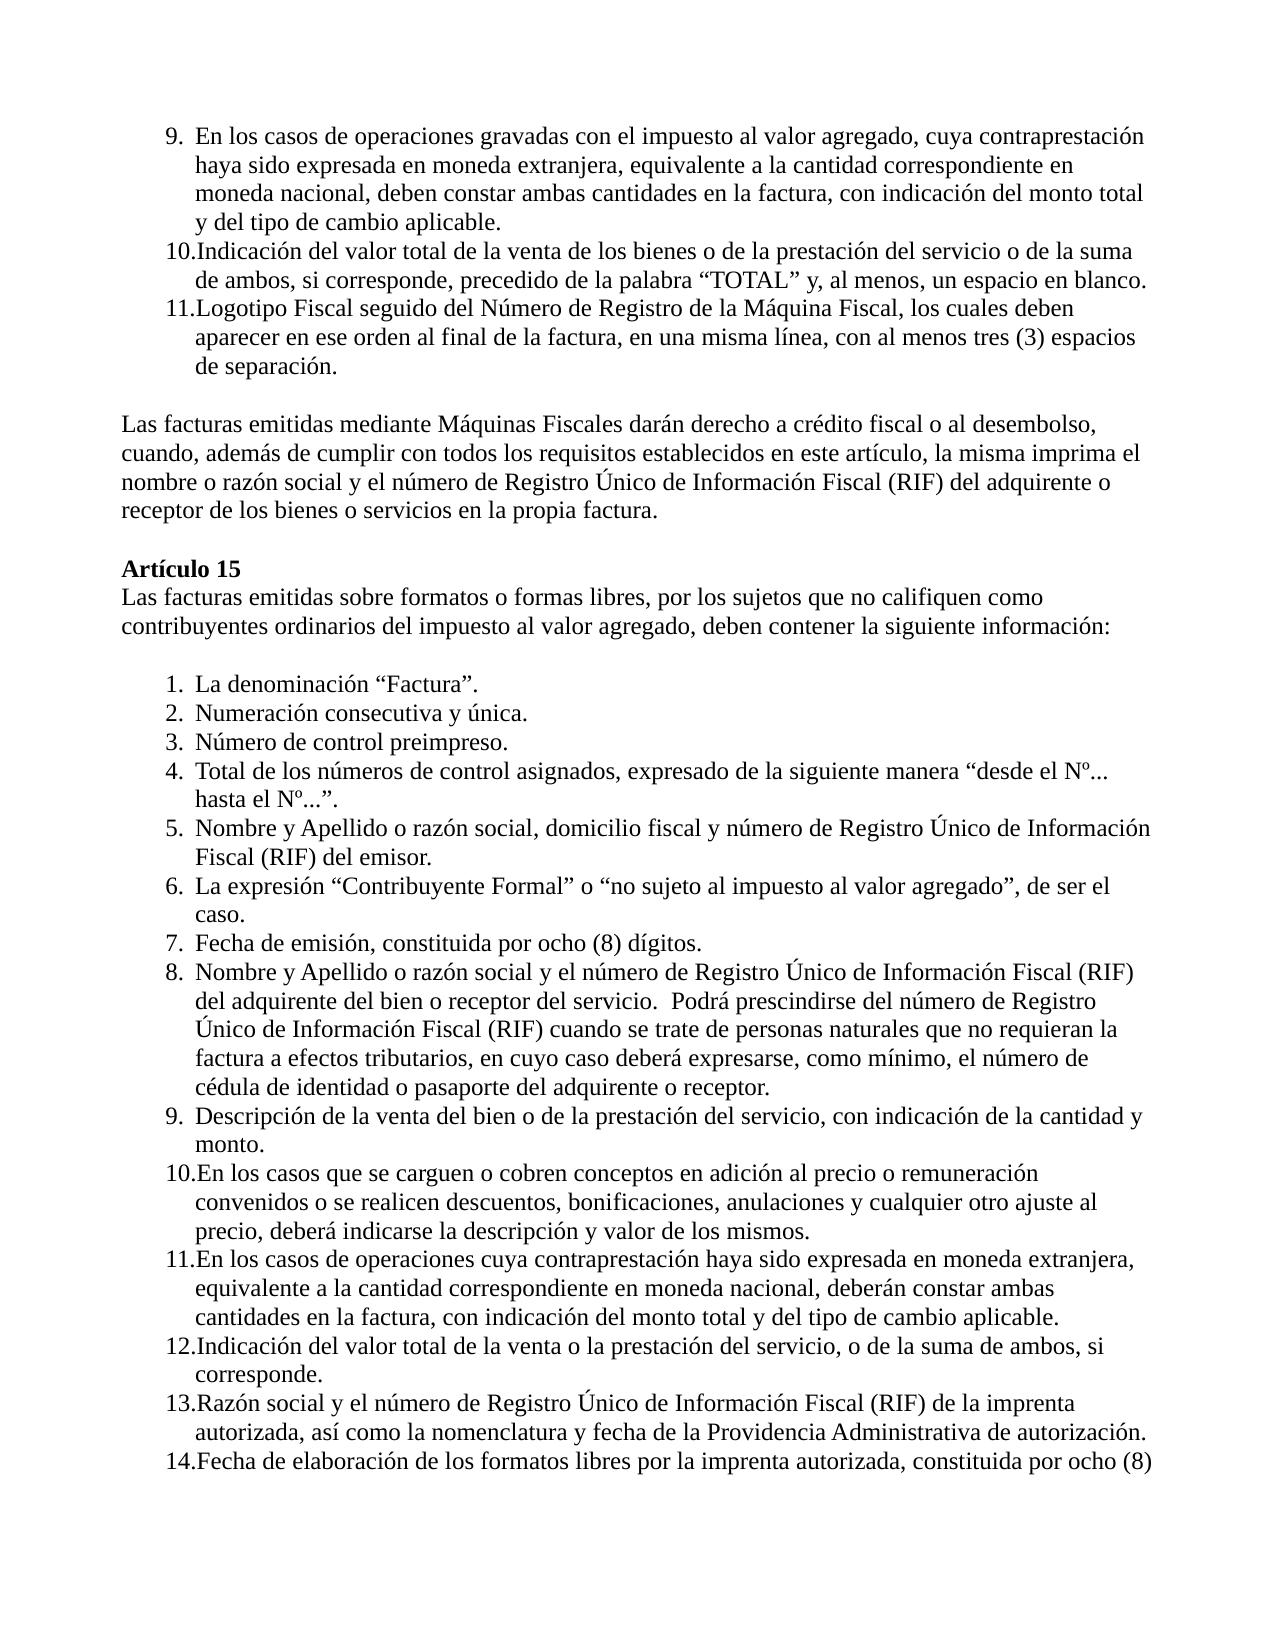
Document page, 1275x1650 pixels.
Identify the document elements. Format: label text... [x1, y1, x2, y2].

table_cell El Superintendente del Servicio Nacional Integrado de Administración Aduanera y Tributaria(SENIAT), en ejercicio de las atribuciones establecidas en los numerales 1, 8 y 36 del artículo 4 dela Ley del Servicio Nacional Integrado de Administración Aduanera y Tributaria, y de conformidadcon lo dispuesto en los artículos 54 y 57 del Decreto con Rango Valor y Fuerza de Ley queEstablece el Impuesto al Valor Agregado, en los artículos 5, 63, 64, 65 y 66 de su ReglamentoGeneral, en el artículo 91 de la Ley de Impuesto Sobre la Renta y en el artículo 175 de suReglamento.dicta la siguiente: PROVIDENCIA ADMINISTRATIVA QUE ESTABLECE LAS NORMAS GENERALES DEEMISIÓN DE FACTURAS Y OTROS DOCUMENTOS Capítulo I Disposiciones Generales Artículo 1 La presente Providencia Administrativa, tiene por objeto establecer las normas que rigen la emisión de facturas, órdenes de entrega o guías de despacho, notas de débito, notas de crédito, y los certificados de débito fiscal exonerado, de conformidad con la normativa que regula la tributación nacional atribuida al Servicio Nacional Integrado de Administración Aduanera y Tributaria(SENIAT). Artículo 2 El régimen previsto la presente Providencia Administrativa será aplicable a: Las personas jurídicas y las entidades económicas sin personalidad jurídica. Las personas naturales cuyos ingresos anuales sean superiores a un mil quinientas unidades tributarias (1.500 U.T.). Las personas naturales cuyos ingresos anuales sean iguales o inferiores a un mil quinientas unidades tributarias (1.500 U.T.), que sean contribuyentes ordinarios del impuesto al valor agregado. Las personas naturales cuyos ingresos anuales sean iguales o inferiores a un mil quinientas unidades tributarias (1.500 U.T.), que no sean contribuyentes ordinarios del impuesto al valor agregado, únicamente cuando emitan facturas que deban ser empleadas como prueba del desembolso por el adquirente del bien o el receptor del servicio, conforme a lo previsto en la Ley de Impuesto sobre la Renta. El resto de las facturas emitidas por las personas a las que hace referencia este numeral, deberán emitirse conforme a lo dispuesto en esta Providencia Administrativa o cumpliendo lo establecido en la Providencia Administrativa Nº 1.677, publicada en la Gaceta Oficial de la República Bolivariana de Venezuela Nº 37.661 del 31 de marzo del 2.003. Artículo 3 Están excluidas de la aplicación de esta Providencia Administrativa las siguientes operaciones: Las ventas de bienes inmuebles. Las importaciones no definitivas de bienes muebles. Las operaciones y servicios en general realizados por los bancos, institutos de créditos o empresas regidas por el Decreto Nº 6.287 con Rango, Valor y Fuerza de Ley de Reforma Parcial de la Ley General de Bancos y Otras Instituciones Financieras, incluidas las empresas de arrendamiento financiero y los fondos del mercado monetario; así como las realizadas por las instituciones bancarias de crédito o financieras regidas por leyes especiales, las instituciones y fondos de ahorro, los fondos de pensión, los fondos de retiro y previsión social y las entidades de ahorro y préstamo; con excepción de las operaciones de arrendamiento financiero o leasing en los términos establecidos en el parágrafo primero del artículo 5 del Decreto con Rango, Valor y Fuerza de Ley que Establece el Impuesto al Valor Agregado, las cuales deberán cumplir las disposiciones establecidas en esta Providencia Administrativa. Las operaciones realizadas por las bolsas de valores y las bolsas agrícolas, así como la comisión que los puestos de bolsas agrícolas cobren a sus clientes por el servicio prestado por la compra de productos y títulos de origen o destino agropecuario. Los servicios prestados bajo relación de dependencia de conformidad con la Ley Orgánica del Trabajo. Las actividades y operaciones realizadas por los entes creados por el Ejecutivo Nacional de conformidad con lo dispuesto en el Código Orgánico Tributario, con el objeto de asegurar la administración eficiente de los tributos de su competencia; así como las realizadas por los entes creados por los Estados o Municipios para los mismos fines. Los servicios de transporte público nacional de personas por vía terrestre. Los servicios médico-asistenciales y odontológicos, de cirugía y hospitalización, prestados por entes públicos. Las actividades realizadas por los parques nacionales, zoológicos, museos, centros culturales e instituciones similares, cuando se trate de entes sin fines de lucro exentos de impuesto sobre la renta. Los servicios educativos prestados por entes públicos. Los servicios de hospedaje, alimentación y sus accesorios, a estudiantes, ancianos, personas con discapacidad, excepcionales o enfermas, cuando sean prestados dentro de una institución destinada exclusivamente a servir a estos usuarios, siempre que esté exenta del impuesto sobre la renta. El Servicio Nacional Integrado de Administración Aduanera y Tributaria (SENIAT), dentro del plazo de dos (2) años contado a partir de la entrada en vigencia de esta Providencia Administrativa, deberá dictar las normas especiales de emisión de facturas y demás documentos que serán aplicables para las operaciones y servicios mencionados en los numerales 1, 3 y 4 del presente artículo. Artículo 4 El Servicio Nacional Integrado de Administración Aduanera y Tributaria (SENIAT), mediante Providencia Administrativa de carácter general, podrá autorizar la sustitución de las facturas y otros documentos o simplificar los requisitos exigidos para su emisión, tomando en consideración las características de los emisores y de las operaciones que se realicen. Artículo 5 El Servicio Nacional Integrado de Administración Aduanera y Tributaria (SENIAT), mediante Providencia Administrativa de carácter general, establecerá las normas para regular las imprentas autorizadas, las máquinas fiscales y, en general, la elaboración de las facturas y otros documentos. Capítulo II De los Medios de Emisión Artículo 6 Los sujetos regidos por esta Providencia Administrativa, deben emitir las facturas, las notas de débito y de crédito a través de los siguientes medios: Sobre formatos elaborados por imprentas autorizadas por el Servicio Nacional Integrado de Administración Aduanera y Tributaria (SENIAT). Sobre formas libres elaboradas por imprentas autorizadas por el Servicio Nacional Integrado de Administración Aduanera y Tributaria (SENIAT). En ningún caso, las facturas y otros documentos podrán emitirse manualmente sobre formas libres. Mediante Máquinas Fiscales. La adopción de cualquiera de los medios establecidos en este artículo queda a la libre elección de los contribuyentes, salvo lo previsto en el Artículo 8 de esta Providencia Administrativa. Los sujetos pasivos que no estén obligados al uso de máquinas fiscales, podrán utilizar simultáneamente más de un medio de emisión de facturas y otros documentos. Artículo 7 A los fines de lo previsto en esta Providencia Administrativa se entiende por: Formato elaborado por imprentas autorizadas: medio de emisión que debe contener desde la imprenta los datos y campos señalados en el Artículo 30 de esta Providencia Administrativa. Forma libre elaborada por imprentas autorizadas: medio de emisión que debe contener desde la imprenta los datos señalados en el Artículo 31 de esta Providencia Administrativa. Sistemas computarizados o automatizados para la emisión de facturas y otros documentos: herramienta tecnológica informática que permite imprimir la información correspondiente a las operaciones realizadas por los contribuyentes, sobre los formatos o formas libres elaborados por las imprentas autorizadas. Artículo 8 Los contribuyentes ordinarios del impuesto al valor agregado, los sujetos que realicen operaciones en Almacenes Libres de Impuestos (Duty Free Shops); y los sujetos que no califiquen como contribuyentes ordinarios del impuesto al valor agregado, deben utilizar exclusivamente Máquinas Fiscales para la emisión de facturas, cuando concurran las siguientes circunstancias: Obtengan ingresos brutos anuales superiores a un mil quinientas unidades tributarias (1.500U.T.). Realicen mayor número de operaciones de ventas o prestaciones de servicios con sujetos que no utilicen la factura como prueba del desembolso o del crédito fiscal según corresponda. Desarrollen conjunta o separadamente alguna de las actividades que se indican a continuación: Venta de alimentos, bebidas, cigarrillos y demás manufacturas de tabaco, golosinas, confiterías, bombonerías y otros similares. Venta de productos de limpieza de uso doméstico e industrial. Ventas de partes, piezas, accesorios, lubricantes, refrigerantes y productos de limpieza de vehículos automotores, así como el servicio de mantenimiento y reparación de vehículos automotores, siempre que estas operaciones se efectúen independientemente de la venta de los vehículos. A los efectos de este numeral se entenderá por vehículo automotor cualquier medio de transporte de tracción mecánica. Venta de materiales de construcción, artículos de ferretería, herramientas, equipos y materiales de fontanería, plomería y repuestos, partes y piezas de aire acondicionado, así como la venta de pinturas, barnices y lacas, vidrios y objetos de vidrio, vidrios y el servicio de instalación, cuando corresponda Venta de artículos de perfumería, cosméticos y de tocador. Venta de relojes y artículos de joyería, así como su reparación y servicio técnico. Venta de juguetes para niños y adultos, muñecos que representan personas o criaturas, modelos a escalas, sus accesorios, así como la venta o alquiler de películas y juegos. Venta de artículos de cuero, textiles, calzados, prendas de vestir, accesorios para prendas de vestir, artículos deportivos, maletas, bolsos de manos, accesorios de viaje y artículos similares, y sus servicios de reparación. Venta de flores, plantas, semillas, abonos, así como los servicios de floristería. Servicio de comida y bebidas para su consumo dentro o fuera de establecimiento tales como: restaurantes, bares, cantinas, panaderías, cafés o similares; incluyendo los servicios de comidas y bebidas a domicilio. Venta de productos farmacéuticos, medicinales, nutricionales, ortopédicos, lentes y sus accesorios. Venta de equipos de computación, sus partes, piezas, accesorios y consumibles, así como la venta de equipos de impresión y fotocopiado, sus partes, piezas y accesorios. Servicios de belleza, estética y acondicionamiento físico, tales como peluquerías, barberías, gimnasios, centro de masajes corporales y servicios conexos. Servicio de lavado y pulitura de vehículos automotores. Servicio de estacionamiento de vehículos automotores. Servicio de fotocopiado, impresión, encuadernación y revelado fotográfico. Servicios de alojamiento y hospedaje, prestados en hoteles, moteles, posadas y casa de huéspedes. Servicios de alquiler de cajas de correo o apartados postales (P.O. BOX). Venta de electrodomésticos o sus accesorios y repuestos. Ventas de libros, papelerías y artículos de oficina. Venta de muebles para el hogar y oficinas. Los sujetos pasivos dedicados a las actividades económicas previstas en el literal j del numeral 3 del presente artículo, deben emplear como medio de facturación obligatoria máquinas fiscales, independientemente que hayan obtenido o no la cantidad de ingresos establecidos en el numeral 1de este artículo. El Servicio Nacional Integrado de Administración Aduanera y Tributaria (SENIAT), mediante Providencia Administrativa de carácter general, podrá incluir o excluir determinadas actividades, alos fines de la aplicación, del presente artículo. A los fines del cálculo de los ingresos brutos y del número de operaciones a que se refieren los numerales 1 y 2 de este artículo, se deben considerar las operaciones realizadas durante el año calendario inmediato anterior al que esté en curso. Una vez nacida la obligación de utilizar máquinas fiscales, el sujeto no podrá utilizar otro medio de facturación, salvo en los casos previstos en el Artículo 11 de esta Providencia Administrativa. Artículo 9 Los sujetos regidos por esta Providencia Administrativa, deben emitir las órdenes de entrega o guías de despacho únicamente mediante los medios previstos en los numerales 1 y 2 del artículo 6, salvo que sean elaboradas por entes públicos nacionales, en los términos y condiciones que establezca la normativa aplicable. En los casos en que se utilicen Máquinas Fiscales como medio de facturación, las órdenes de entrega o guías de despacho deben emitirse sobre formatos elaborados por imprentas autorizadas. Artículo 10 Cuando los sistemas computarizados o automatizados para la emisión de facturas y otros documentos, se encuentren inoperantes o averiados, los documentos deberán emitirse sobre formatos elaborados por imprentas autorizadas, con el número del documento precedido de la palabra “serie”, seguida de caracteres que la identifiquen y diferencien. En estos casos, los emisores deben mantener permanentemente en el establecimiento los referidos formatos, a los fines de dar cumplimiento a lo establecido en este artículo. Artículo 11 Los usuarios obligados a utilizar Máquinas Fiscales conforme a lo establecido en el Artículo 8 de esta Providencia Administrativa, no pueden emplear simultáneamente otro medio para emitir facturas y notas de débito o de crédito, salvo cuando ocurra alguna de las situaciones que se enumeran a continuación, en cuyo caso deberán emitir dichos documentos sobre formatos elaborados por imprentas autorizadas: La Máquina Fiscal empleada no sea capaz de imprimir el nombre o razón social y el número de Registro Único de Información Fiscal (RIF) del adquirente o receptor de los bienes o servicios, cuando las operaciones se realicen entre contribuyentes ordinarios del impuesto al valor agregado o cuando las operaciones se realicen por sujetos que no califiquen como contribuyentes ordinarios del impuesto al valor agregado y se requiera el documento como prueba del desembolso, con forme a lo previsto en la Ley de Impuesto sobre la Renta. En este caso, si la factura de la Máquina Fiscal fue emitida, la misma debe anexarse a la copia de la factura emitida sobre formatos elaborados por imprentas autorizadas. La Máquina Fiscal se encuentre inoperante o averiada. La Máquina Fiscal no pueda emitir notas de débito y notas de crédito. El usuario realice operaciones por cuenta de terceros. El usuario realice operaciones de exportación. El usuario realice operaciones de ventas fuera del establecimiento a través de ruteros, vendedores a domicilio, representantes y otros similares a los aquí señalados. El usuario realice operaciones en donde debe emitir más de una copia de la factura, por exigencias de normas legales o reglamentarias, así como por solicitud de los órganos y entes públicos. Los usuarios de Máquinas Fiscales deben mantener permanentemente en el establecimiento los formatos elaborados por imprentas autorizadas, a los fines de dar cumplimiento a lo establecido en este artículo. Artículo 12 El Servicio Nacional Integrado de Administración Aduanera y Tributaria (SENIAT), mediante Providencia Administrativa de carácter general, podrá autorizar el uso de medios distintos a los previstos en el Artículo 6 de esta Providencia Administrativa, para la emisión de facturas y otros documentos. Capítulo III De los Documentos Sección I De las facturas Artículo 13 Las facturas emitidas sobre formatos o formas libres, por los contribuyentes ordinarios del impuesto al valor agregado, deben cumplir los siguientes requisitos: Contener la denominación de “Factura”. Numeración consecutiva y única. Número de Control preimpreso. Total de los Números de Control asignados, expresado de la siguiente manera “desde el Nº... hasta el Nº...”. Nombre y Apellido o razón social, domicilio fiscal y número de Registro Único de Información Fiscal (RIF) del emisor. Fecha de emisión constituida por ocho (8) dígitos. Nombre y Apellido o razón social y número de Registro Único de Información Fiscal (RIF), del adquirente del bien o receptor del servicio. Podrá prescindirse del número de Registro Único de Información Fiscal (RIF), cuando se trate de personas naturales que no requieran la factura a efectos tributarios, en cuyo caso deberá expresarse, como mínimo, el número de cédula de identidad o pasaporte, del adquirente o receptor. Descripción de la venta del bien o de la prestación del servicio, con indicación de la cantidad y monto. Podrá omitirse la cantidad en aquellas prestaciones de servicio que por sus característicasésta no pueda expresarse. Si se trata de un bien o servicio exento, exonerado o no gravado con elimpuesto al valor agregado, deberá aparecer al lado de la descripción o de su precio, el carácter E separado por un espacio en blanco y entre paréntesis según el siguiente formato: (E). En los casos que se carguen o cobren conceptos en adición al precio o remuneración convenidos o se realicen descuentos, bonificaciones, anulaciones y cualquier otro ajuste al precio, deberá indicarse la descripción y valor de los mismos. Especificación del monto total de la base imponible del impuesto al valor agregado, discriminada según la alícuota, indicando el porcentaje aplicable, así como la especificación del monto total exento o exonerado. Especificación del monto total del impuesto al valor agregado, discriminado según la alícuota indicando el porcentaje aplicable. Indicación del valor total de la venta de los bienes o de la prestación del servicio o de la suma de ambos, si corresponde. Contener la frase “sin derecho a crédito fiscal”, cuando se trate de las copias de las facturas. En los casos de operaciones gravadas con el impuesto al valor agregado, cuya contraprestación haya sido expresada en moneda extranjera, equivalente a la cantidad correspondiente en moneda nacional, deberán constar ambas cantidades en la factura, con indicación del monto total y del tipo de cambio aplicable. Razón social y el número de Registro Único de Información Fiscal (RIF), de la imprenta autorizada, así como la nomenclatura y fecha de la Providencia Administrativa de autorización. Fecha de elaboración de los formatos o formas libres por la imprenta autorizada, constituida por ocho (8) dígitos. Artículo 14 Las facturas emitidas mediante Máquinas Fiscales, por los contribuyentes ordinarios del impuesto al valor agregado, deben contener la siguiente información: La denominación “Factura”. Nombre y Apellido o razón social, número de Registro Único de Información Fiscal (RIF) y domicilio fiscal del emisor. Número consecutivo y único. La hora y fecha de emisión. Descripción, cantidad y monto del bien o servicio. Podrá omitirse la cantidad en las prestaciones de servicio que por sus características no puedan expresarse. En los casos en que las características técnicas de la Máquina Fiscal limiten la impresión de la descripción específica del bien o servicio, deben identificarse los mismos genéricamente. Si se tratare de productos o servicios exentos o exonerados o no sujetos del impuesto al valor agregado, debe aparecer junto con de la descripción de los mismos o de su precio, el carácter E separado por un espacio en blanco y entre paréntesis según el siguiente formato: (E). La descripción del bien o servicio debe estar separada, al menos, por un caracter en blanco de su precio. En caso de que la longitud de la descripción supere una línea el texto puede continuar en las líneas siguientes imprimiéndose el correspondiente precio en la última línea ocupada. En los casos que se carguen o cobren conceptos en adición al precio o remuneración convenidos o se realicen descuentos, bonificaciones, anulaciones y cualquier otro ajuste al precio, deberá indicarse la descripción y valor de los mismos. Especificación del monto total de la base imponible del impuesto al valor agregado, discriminada según la alícuota, indicando el porcentaje aplicable, así como la especificación del monto total exento o exonerado. Especificación del monto total del impuesto al valor agregado, discriminado según la alícuota indicando el porcentaje aplicable. En los casos de operaciones gravadas con el impuesto al valor agregado, cuya contraprestación haya sido expresada en moneda extranjera, equivalente a la cantidad correspondiente en moneda nacional, deben constar ambas cantidades en la factura, con indicación del monto total y del tipo de cambio aplicable. Indicación del valor total de la venta de los bienes o de la prestación del servicio o de la suma de ambos, si corresponde, precedido de la palabra “TOTAL” y, al menos, un espacio en blanco. Logotipo Fiscal seguido del Número de Registro de la Máquina Fiscal, los cuales deben aparecer en ese orden al final de la factura, en una misma línea, con al menos tres (3) espacios de separación. Las facturas emitidas mediante Máquinas Fiscales darán derecho a crédito fiscal o al desembolso, cuando, además de cumplir con todos los requisitos establecidos en este artículo, la misma imprima el nombre o razón social y el número de Registro Único de Información Fiscal (RIF) del adquirente o receptor de los bienes o servicios en la propia factura. Artículo 15 Las facturas emitidas sobre formatos o formas libres, por los sujetos que no califiquen como contribuyentes ordinarios del impuesto al valor agregado, deben contener la siguiente información: La denominación “Factura”. Numeración consecutiva y única. Número de control preimpreso. Total de los números de control asignados, expresado de la siguiente manera “desde el Nº... hasta el Nº...”. Nombre y Apellido o razón social, domicilio fiscal y número de Registro Único de Información Fiscal (RIF) del emisor. La expresión “Contribuyente Formal” o “no sujeto al impuesto al valor agregado”, de ser el caso. Fecha de emisión, constituida por ocho (8) dígitos. Nombre y Apellido o razón social y el número de Registro Único de Información Fiscal (RIF) del adquirente del bien o receptor del servicio. Podrá prescindirse del número de Registro Único de Información Fiscal (RIF) cuando se trate de personas naturales que no requieran la factura a efectos tributarios, en cuyo caso deberá expresarse, como mínimo, el número de cédula de identidad o pasaporte del adquirente o receptor. Descripción de la venta del bien o de la prestación del servicio, con indicación de la cantidad y monto. En los casos que se carguen o cobren conceptos en adición al precio o remuneración convenidos o se realicen descuentos, bonificaciones, anulaciones y cualquier otro ajuste al precio, deberá indicarse la descripción y valor de los mismos. En los casos de operaciones cuya contraprestación haya sido expresada en moneda extranjera, equivalente a la cantidad correspondiente en moneda nacional, deberán constar ambas cantidades en la factura, con indicación del monto total y del tipo de cambio aplicable. Indicación del valor total de la venta o la prestación del servicio, o de la suma de ambos, si corresponde. Razón social y el número de Registro Único de Información Fiscal (RIF) de la imprenta autorizada, así como la nomenclatura y fecha de la Providencia Administrativa de autorización. Fecha de elaboración de los formatos libres por la imprenta autorizada, constituida por ocho (8) dígitos. Artículo 16 Las facturas emitidas mediante Máquinas Fiscales, por los sujetos que no califiquen como contribuyentes ordinarios del impuesto al valor agregado, deben contener la siguiente información: La denominación “Factura”. Nombre y Apellido o razón social, número de Registro Único de Información Fiscal (RIF) y domicilio fiscal del emisor. La expresión “contribuyente formal” o “no sujeto al impuesto al valor agregado”, según sea el caso. Número consecutivo y único. La hora y fecha de emisión. Descripción, cantidad y monto del bien o servicio. Podrá omitirse la cantidad en las prestaciones de servicio que por sus características no puedan expresarse. En los casos en que las características técnicas de la máquina fiscal limiten la impresión de la descripción específica del bien o servicio, deben identificarse los mismos genéricamente. La descripción del bien o servicio debe estar separada, al menos, por un caracter en blanco de su precio. En caso de que la longitud de la descripción supere una línea, el texto podrá continuar en las líneas siguientes imprimiéndose el correspondiente precio en la última línea ocupada. En los casos que se carguen o cobren conceptos en adición al precio o remuneración convenidos o se realicen descuentos, bonificaciones, anulaciones y cualquier otro ajuste al precio, deberá indicarse la descripción y valor de los mismos. En los casos de operaciones cuya contraprestación haya sido expresada en moneda extranjera, equivalente a la cantidad correspondiente en moneda nacional, deberán constar ambas cantidades en la factura, con indicación del monto total y del tipo de cambio aplicable. Indicación del valor total de la venta de los bienes o de la prestación del servicio o de la suma de ambos, si corresponde, precedido de la palabra “TOTAL” y, al menos, un espacio en blanco. Logotipo Fiscal seguido del Número de Registro de la Máquina Fiscal, los cuales deberán aparecer en ese orden al final de la factura en una misma línea, con al menos tres (3) espacios de separación. En estos casos, las facturas emitidas mediante Máquinas Fiscales darán derecho al desembolso, cuando, además de cumplir con todos los requisitos establecidos en este artículo, la Máquina Fiscal sea capaz de imprimir el nombre o razón social y el número de Registro Único de Información Fiscal (RIF) del adquirente o receptor de los bienes o servicios. Artículo 17 Las facturas que se emitan a los fines de documentar las operaciones de exportación, deben cumplir los siguientes requisitos: Contener la denominación “Factura”. Numeración consecutiva y única. Número de Control preimpreso. Total de los Números de Control asignados, expresado de la siguiente manera “desde el Nº...hasta el Nº...”. Nombre y Apellido o razón social, domicilio fiscal y número de Registro Único de Información Fiscal (RIF) del emisor. Fecha de emisión, constituida por ocho (8) dígitos. Nombre y Apellido o razón social del adquirente del bien o receptor del servicio. Descripción de la venta del bien o de la prestación del servicio, con indicación de la cantidad y del monto. En los casos que se carguen o cobren conceptos en adición al precio o remuneración convenidos o se realicen descuentos, bonificaciones, anulaciones y cualquier otro ajuste al precio, deberá indicarse la descripción y valor de los mismos. Especificación del monto total de la base imponible, la alícuota aplicable y el valor total de la exportación, expresado en moneda extranjera y su equivalente en moneda nacional, con indicación del tipo de cambio. Razón social y el número de Registro Único de Información Fiscal (RIF), de la imprenta autorizada, y nomenclatura y fecha de la Providencia Administrativa de autorización. Fecha de elaboración de los formatos o formas libres por la imprenta autorizada, constituida por ocho (8) dígitos. Artículo 18 Las facturas emitidas en el extranjero por personas no residentes en el país, que estén destinadas a ser empleadas como prueba del desembolso a los fines del impuesto sobre la renta, están sujetas a las disposiciones legales del país respectivo, debiendo constar en ellas, como mínimo: Nombre completo o razón social y domicilio del prestador del servicio o del vendedor de los bienes. Descripción de la venta del bien o de la prestación del servicio y precio. Si el precio hace referencia a varios bienes o servicios iguales, se deberá indicar la cantidad. Fecha de emisión y monto total de la operación. Nombre completo o razón social y número de Registro Único de Información Fiscal (RIF), del adquirente del bien o receptor del servicio. En los casos de importación de bienes se sujetarán a lo establecido en la legislación aduanera. En todo caso, el contribuyente está en la obligación de presentar, a requerimiento de la Administración Tributaria, una traducción al castellano de las facturas. Artículo 19 Los emisores de facturas sobre formas libres elaboradas por imprentas autorizadas, o a través de máquinas fiscales, pueden contar con dispositivos de lectura de códigos de barra u otros mecanismos electrónicos que faciliten la captura de los datos relativos a la identificación del adquirente del bien o receptor del servicio. Sección II De las órdenes de entrega o guías de despacho Artículo 20 Las órdenes de entrega o guías de despacho deben emitirse únicamente para amparar el traslado de bienes muebles que no representen ventas. En los casos en que la Ley que establece el Impuesto al Valor Agregado disponga la posibilidad de amparar operaciones de ventas mediante órdenes de entrega o guías de despacho, la respectiva factura deberá emitirse dentro del mismo período de imposición, haciendo referencia a la orden de entrega o guía de despacho que soportó la entrega de bienes, excepto para las facturas impresas a través de máquinas fiscales. Artículo 21 El original y las copias de las órdenes de entregas o guías de despacho que se emitan, deben contener los enunciados “Orden de Entrega” o “Guía de Despacho”, los requisitos indicados en los numerales del 2, 3, 4, 5, 6, 15 y 16 del Artículo 13 de esta Providencia Administrativa y la expresión “sin derecho a crédito fiscal”. Cuando las órdenes de entrega o guías de despacho sean elaboradas por entes públicos nacionales, en los términos y condiciones que establezca la normativa aplicable, no se requerirá el cumplimiento de los requisitos previstos en los numerales 3,4, 15 y 16 del Artículo 13 de esta Providencia Administrativa. En las órdenes o guías deben detallarse los bienes que se trasladan, señalando la capacidad, peso o volumen, descripción, características y su precio. En los traslados que no representen ventas puede omitirse el precio, indicándose el motivo, tal como: reparación, traslado a depósitos, almacenes o bodegas de otros o del propio emisor contribuyente, traslado para su distribución u otras causas. Igualmente, debe indicarse el nombre y apellido o razón social y el número de Registro Único de Información Fiscal (RIF) del receptor de los bienes, o en su caso, del mismo emisor. Las órdenes de entrega o guías de despacho emitidas por los sujetos que no califiquen como contribuyentes ordinarios del impuesto al valor agregado, deben contener adicionalmente la expresión “contribuyente formal” o “no sujeto al impuesto al valor agregado”, según sea el caso. Sección III De las notas de débito y de crédito Artículo 22 Las notas de débito o de crédito deben emitirse en el caso de ventas de bienes o prestaciones deservicios que quedaren sin efecto parcial o totalmente u originaren un ajuste, por cualquier causa, y por las cuales se otorgaron facturas. El original y las copias de las notas de débito y de crédito, deben contener el enunciado: “Nota de Débito” o “Nota de Crédito”. Artículo 23 Las notas de débito y de crédito emitidas a través de los medios señalados en los numerales 1 y 2del Artículo 6 de esta Providencia Administrativa, deben cumplir con los requisitos previstos en el Artículo 13 o en el Artículo 15 de esta Providencia Administrativa, según sea el caso, con excepción de lo establecido en el numeral 1 de los referidos artículos. Igualmente, deben hacer referencia a la fecha, número y monto de la factura que soportó la operación. Artículo 24 Las notas de débito y de crédito emitidas a través de Máquinas Fiscales deben tener una numeración consecutiva y única y contener los requisitos señalados en el Artículo 14 o en el Artículo 16 de esta Providencia Administrativa, según sea el caso, con excepción de lo establecido en el numeral 1 de los referidos artículos. Igualmente, deben contener: Nombre y apellido o razón social y número de Registro Único de Información Fiscal (RIF) o cédula de identidad del comprador. Número y fecha de factura que soportó la operación. Número de Registro de la Máquina Fiscal a través de la cual se emitió la factura que soportó la operación. Número de control de la factura que soportó la operación, si ésta fue emitida sobre un formato o una forma libre. Sección IV De las Certificaciones de Débitos Fiscales Exonerados Artículo 25 Las certificaciones de Débito Fiscal Exonerado, deben emitirse únicamente, en los casos que así lo establezca el respectivo Decreto de Exoneración, sobre formatos o formas libres elaboradas por imprentas autorizadas, debiendo cumplir con los siguientes requisitos: Contener la denominación “Certificación de Débito Fiscal Exonerado” Numeración consecutiva y única. Número de control preimpreso. Total de los Números de Control, expresado de la siguiente manera “desde el Nº... hasta elNº...”. Nombre y Apellido o razón social, domicilio fiscal y número de Registro Único de Información Fiscal (RIF) del emisor. Fecha de emisión, constituida por ocho (8) dígitos. Nombre y Apellido o razón social y Número de Registro único de Información Fiscal (RIF) del Proveedor. Números, Fechas y Números de Control de las Facturas, Notas de Crédito y Notas de Débito, recibidas. Monto Total del Impuesto al Valor Agregado. Razón social y número de Registro Único de Información Fiscal (RIF), de la imprenta autorizada, así como la nomenclatura y fecha de la Providencia Administrativa de autorización. Fecha de elaboración del documento por la imprenta autorizada, constituida por ocho (8)dígitos. Incorporar los mecanismos de seguridad indicados por el emisor del certificado, que permitan verificar en forma fehaciente la autenticidad del documento, así como la integridad de todas sus partes esenciales. Sección V Disposiciones comunes Artículo 26 Las facturas y otros documentos emitidos conforme a lo dispuesto en el numeral 1 del Artículo 6 o numeral 6 del artículo 11 de esta Providencia Administrativa en distintas áreas de un mismo establecimiento, en más de un establecimiento o sucursal o fuera del establecimiento, deben emitirse con una numeración consecutiva y única, precedida de la palabra “serie”, seguida de caracteres que la identifiquen y diferencien unas de otras. Artículo 27 Las facturas y otros documentos emitidos conforme a lo dispuesto en el numeral 2 del Artículo 6 o numeral 6 del artículo 11 de esta Providencia Administrativa, en distintas áreas de un mismo establecimiento, en más de un establecimiento o sucursal, siempre que el emisor carezca de un sistema computarizado o automatizado de facturación centralizado, deben emitirse con una numeración consecutiva y única precedida de la palabra “serie” seguida de caracteres que la identifiquen y diferencien unas de otras. En todo caso, la palabra “serie”, los caracteres que la identifican y el número debe imprimirlo el sistema computarizado o automatizado utilizado para la emisión de facturas y otros documentos. Artículo 28 En los casos que se emitan facturas y otros documentos sobre formas libres elaboradas por imprentas autorizadas, el emisor puede fraccionar dichas formas y distribuirlas entre las distintas áreas de emisión. Artículo 29 El original y las copias de las facturas y otros documentos que se emitan a través de los medios señalados en los numerales 1 y 2 del Artículo 6 de esta Providencia Administrativa, deben poseer el mismo número de control. Artículo 30 Las imprentas autorizadas deben reflejar en los formatos que elaboren, como mínimo los siguientes datos: El número de control. La denominación y número del documento. La palabra “serie” y los caracteres que la identifiquen y diferencien, cuando corresponda. El nombre completo o razón social, domicilio fiscal y el número de Registro Único de Información Fiscal (RIF) del emisor. La razón social y el número de Registro Único de Información Fiscal (RIF) de la imprenta autorizada. Número y fecha de la Providencia Administrativa de autorización para la elaboración de documentos. Los Números de Control asignados, expresado de la siguiente manera “desde el Nº... hasta el Nº...”. La fecha de elaboración constituida por ocho (8) dígitos. Los campos o espacios que permitan agregar el resto de los datos e informaciones señalados en el Artículo 13, el Artículo 15 o el Artículo 17 de esta Providencia Administrativa, según corresponda. Artículo 31 Las imprentas autorizadas deben reflejar en las formas libres que elaboren, como mínimo, los siguientes datos: El número de control. El número de Registro Único de Información Fiscal (RIF) del emisor. La razón social y el número de Registro Único de Información Fiscal (RIF) de la imprenta autorizada. Número y fecha de la Providencia Administrativa de autorización para la elaboración de documentos. Los Números de Control asignados, expresados de la siguiente manera “desde el Nº… hasta elNº…” La fecha de elaboración constituida por ocho (8) dígitos. En ningún caso las imprentas deberán colocar en las formas libres, la denominación y el número del documento. Artículo 32 Cuando se utilicen medios propios para la emisión de facturas por cuenta de terceros, incluso, en los casos en que se realicen operaciones por cuenta de éstos, el emisor deberá cumplir lo establecido en esta Providencia Administrativa, señalando adicionalmente por cada sujeto a favor de quien se emite la factura: Nombre o razón social y número de Registro Único de Información Fiscal (RIF) del tercero. Descripción de la venta del bien o de la prestación del servicio, con indicación de la cantidad y monto. Si se trata de un bien o servicio exento, exonerado o no gravado con el impuesto al valor agregado deberá aparecer al lado de la descripción o de su precio, el carácter E separado por un espacio en blanco y entre paréntesis según el siguiente formato: (E). Especificación del monto total de la base imponible del impuesto al valor agregado, de ser el caso, discriminada según la alícuota, indicando el porcentaje aplicable, así como la especificación del monto total exento o exonerado. Especificación del monto total del impuesto al valor agregado, discriminado según la alícuota indicando el porcentaje aplicable, de ser el caso. Indicación del valor total de la venta de los bienes o de la prestación del servicio o de la suma de ambos, si corresponde. En los casos de operaciones gravadas con el impuesto al valor agregado, cuya contraprestación haya sido expresada en moneda extranjera, equivalente a la cantidad correspondiente en moneda nacional, deberán constar ambas cantidades en la factura, con indicación del monto total y del tipo de cambio aplicable. En tales casos, el emisor deberá entregar a los sujetos a favor de quienes se emite la factura, a más tardar dentro de los cinco días del mes siguiente a aquél en que se emite la factura, una copia certificada de la copia de la factura. El Servicio Nacional Integrado de Administración Aduanera y Tributaria (SENIAT), mediante Providencia Administrativa, podrá establecer el cumplimiento de determinados deberes y formalidades para la emisión de las referidas certificaciones. Artículo 33 Las facturas y otros documentos emitidos sobre formatos y formas libres deben ser de una página, con una longitud mínima de ocho (8) centímetros. Cuando las operaciones realizadas no puedan reflejarse en una sola página, se emitirán tantas facturas o documentos como sean necesarios, con un número de factura o documento distinto para cada uno. Podrá reflejarse, exclusivamente, en el reverso de la factura la siguiente información: Nombre y Apellido o razón social, domicilio fiscal y número de Registro Único de información Fiscal del emisor. La razón social y el número de Registro Único de Información Fiscal (RIF) de la imprenta autorizada. Número y fecha de la Providencia Administrativa de autorización para la elaboración de documentos otorgado a la imprenta. Los Números de Control asignados por la imprenta expresado de la siguiente manera desde el Nº... hasta el Nº...”. La fecha de elaboración del formato o la forma libre. Artículo 34 La fecha de emisión de los documentos, así como su fecha de elaboración por la imprenta, debe estructurarse con el siguiente formato: DDMMAAAA, donde DD serán los dos (2) dígitos del día, MM serán los dos (2) dígitos del mes y AAAA, serán los cuatro (4) dígitos del año. Los dígitos podrán separarse mediante caracteres en blanco o separadores entre ellos, tales como puntos, guiones y barras, entre otros. Artículo 35 Las facturas y otros documentos emitidos, sobre formatos o formas libres pueden ser diseñados según las necesidades del emisor para la realización de sus actividades, pero en todo caso deben cumplir con los requisitos exigidos en esta Providencia Administrativa. Artículo 36 Mientras no esté prescrita la obligación tributaria, los originales de las facturas y otros documentos que sean anulados, junto con su copia, deben ser conservados por el emisor a disposición del Servicio Nacional Integrado de Administración Aduanera y Tributaria (SENIAT). Artículo 37 Podrá omitirse la generación física de las respectivas copias cuando: Se emitan mensualmente cinco mil (5.000) o más documentos sobre formas libres. Sea conservada una imagen digital de cada documento original, mediante la transformación del documento físico a formato electrónico. Se registren las operaciones en el libro de venta, indicando, adicionalmente a los datos exigidos en las normas tributarias, el número de control de las formas libres utilizadas. No sea uno de los sujetos a que hace referencia el Artículo 8 de esta Providencia. Se transmitan mensualmente las operaciones efectuadas a la Administración Tributaria, según las especificaciones determinadas por ésta en su Portal Fiscal. Las imágenes digitales de los documentos deben ser conservadas en medios electrónicos o magnéticos que impidan la alteración de los datos y estén protegidas contra virus o daños que imposibiliten su visualización o reproducción, mientras no esté prescrita la obligación tributaria. Artículo 38 Cuando el emisor cambie de nombre, razón social o de domicilio y esta información se encuentre preimpresa en sus facturas y otros documentos, éstos sólo pueden ser utilizados hasta por treinta días continuos luego de producido el cambio o hasta agotar su existencia, lo que ocurra primero. Artículo 39 Las facturas y otros documentos que hubieren sido elaborados por imprentas cuya autorización sea posteriormente revocada pueden ser utilizados válidamente hasta agotar su existencia. Artículo 40 Las facturas y otros documentos que no hayan sido utilizados deben ser destruidos, previa autorización de la Gerencia Regional de Tributos Internos del domicilio fiscal del emisor o la que sea competente en virtud de su condición de sujeto pasivo especial, cuando: Se encontraren dañados de modo que resulte imposible su utilización. No puedan utilizarse por disposición del Servicio Nacional Integrado de Administración Aduanera y Tributaria (SENIAT), conforme se establezca en Providencia Administrativa de carácter general que al efecto sea dictada. Se produzcan cambios en la identificación del emisor o en su domicilio fiscal. La autorización para la destrucción de facturas y otros documentos debe solicitarse dentro de los quince días continuos después de ocurrida alguna de las causas señaladas en los numerales 1 y 2de este artículo. Para el caso regulado en el numeral 3 del presente artículo, la autorización deberá solicitarse dentro de los quince días continuos después de transcurrido el plazo establecido en el Artículo 38 de esta Providencia Administrativa. Artículo 41 Las facturas y otros documentos que se emitan no deben tener tachaduras ni enmendaduras, salvo en los casos que autorice el Servicio Nacional Integrado de Administración Aduanera y Tributaria(SENIAT), mediante Providencia Administrativa de carácter general. Artículo 42 Mientras no esté prescrita la obligación tributaria, los datos contenidos en las facturas y otros documentos deben ser legibles y permanecer sin alteraciones. Artículo 43 En los casos en que la pérdida de la factura, nota de débito o nota de crédito, obedezca a circunstancias no imputables al contribuyente receptor, tendrán el mismo valor probatorio que los originales, las certificaciones de las copias que, bajo fe de juramento, emitan los proveedores de los bienes y servicios. El Servicio Nacional Integrado de Administración Aduanera y Tributaria (SENIAT), mediante Providencia Administrativa, podrá establecer el cumplimiento de determinados deberes y formalidades para la emisión de las referidas certificaciones. La emisión de las certificaciones a las que hace referencia este artículo no menoscaba el ejercicio de las facultades de verificación, fiscalización y determinación de la Administración Tributaria. Artículo 44 Los emisores deberán solicitar por escrito, a las imprentas autorizadas la elaboración de formatos y formas libres, indicando el número de control inicial y el final, así como el número de documento inicial y el final en caso de requerir formatos. La numeración de control es consecutiva y única para cada emisor y está conformada por dos (2) campos, un identificador de dos (2) dígitos y un secuencial numérico de hasta ocho (8) dígitos. El Servicio Nacional Integrado de Administración Aduanera y Tributaria (SENIAT) publicará en su Portal Fiscal una lista de las imprentas autorizadas. Capítulo IV De los Usuarios de Máquinas Fiscales Artículo 45 El usuario de las Máquinas Fiscales debe cumplir con las siguientes obligaciones: Informar al distribuidor o al centro de servicio técnico autorizado, la desincorporación de cualquier Máquina Fiscal, sea por desuso, sustitución, agotamiento de las memorias o cualquier otra circunstancia que justifique su inutilización. Contratar exclusivamente los servicios de reparación o mantenimiento con fabricantes o sus representantes, o con los centros de servicio técnico autorizados por éstos. Conservar en el local y en buen estado el Libro de Control de Reparación y Mantenimiento. Modificar las alícuotas impositivas cuando se produzcan reformas legales de las mismas, siguiendo las instrucciones establecidas en el Manual del Usuario. Emitir el Reporte Global Diario o Reporte “Z” de las Máquinas Fiscales utilizadas, por cada día de operación. Tener en lugar visible, pantallas que muestren el precio de la venta o prestación de servicio, al momento de registrarlo. Tener por modelo de Impresora Fiscal, como mínimo, un panel de control que facilite la obtención del Reporte de Memoria Fiscal de todas las Impresoras Fiscales que posee. Conservar adecuadamente las unidades de memoria reemplazadas, de forma que posibilite la recuperación de los datos, por un plazo mínimo de cinco años, contados a partir del primero de enero del año siguiente a aquél en el cual hubieren sido removidas. Conservar en buen estado el Dispositivo de Seguridad y la Etiqueta Fiscal adheridas a la Máquina Fiscal. Emitir los Reportes de Memoria Fiscal, a solicitud del Servicio Nacional Integrado de Administración Aduanera y Tributaria (SENIAT). Guardar en orden cronológico y en buen estado los Rollos de Auditoría por un período de dos años continuos, contado a partir de la fecha de la última operación registrada en los rollos. Informar a la Gerencia Regional de Tributos Internos del Servicio Nacional Integrado de Administración Aduanera y Tributaria (SENIAT), correspondiente a su domicilio fiscal o la que sea competente en virtud de su condición de sujeto pasivo especial, de la pérdida de Máquinas Fiscales, dentro de los dos días hábiles siguientes de producida, debiendo anexar copia de la denuncia policial o judicial o denuncias de siniestros. Artículo 46 El usuario de la Máquina Fiscal no podrá bajo ninguna figura transmitir la propiedad o el uso de la misma, excepto cuando se trate de la transmisión de propiedad a un fabricante o representante autorizado para su enajenación. En estos casos, el usuario deberá conservar la memoria fiscal y de auditoría por el lapso de prescripción establecido en el Código Orgánico Tributario. Artículo 47 De comprobarse que las modificaciones o alteraciones a la Máquina Fiscal son imputables exclusivamente al usuario, ya sea a título de culpa o dolo, éste deberá sustituirla en el plazo de dos días hábiles, contados a partir de su comprobación, debiendo emitir facturas y otros documentos, sobre formatos elaborados por imprentas autorizadas, sin perjuicio de las sanciones a las que hubiere lugar. En estos casos, el usuario deberá conservar las memorias fiscales y de auditoría por el lapso de prescripción establecido en el Código Orgánico Tributario. Artículo 48 Durante la realización de sus operaciones comerciales, el usuario de la Máquina Fiscal, debe abstenerse de utilizar y tener dentro del local otro tipo de impresora no integrado a la Máquina Fiscal, para la totalización de las operaciones de ventas o prestaciones de servicio. Artículo 49 Queda expresamente prohibida a los sujetos prestadores de servicios obligados al uso de máquinas fiscales, señalados en el artículo 8 de la presente Providencia Administrativa, la emisión de cualquier otro tipo de documento distinto a facturas, que sean utilizados para informar el monto parcial o total de las operaciones efectuadas, tales como: estados de cuenta, reportes gerenciales, notas de consumo estados demostrativos y sus similares, aún cuando el medio de emisión lo permita. Disposiciones Transitorias Primera Las personas señaladas en el Artículo 2 de esta Providencia Administrativa podrán seguir emitiendo facturas y otros documentos que se hubieren elaborado conforme a lo dispuesto en la Providencia Administrativa Nº 0591 de fecha 28 de agosto de 2007, publicada en la Gaceta Oficial de la República Bolivariana de Venezuela Nº 38.776 de fecha 25 de septiembre de 2007, y en la Providencia Administrativa Nº 0257 de fecha 19 de agosto de 2008 publicada en la Gaceta Oficial de la República Bolivariana de Venezuela Nº 38.997, de fecha 19 de agosto de 2008, hasta agotar su existencia. Segunda Los sujetos pasivos obligados al uso de Máquinas Fiscales dedicados a las actividades económicas enunciadas en el numeral 3 y en el primer aparte del Artículo 8 de la presente Providencia Administrativa, no contemplados en la Providencia Administrativa Nº 0257, publicada en la Gaceta Oficial de la República Bolivariana de Venezuela Nº 38.997 de fecha 19 de agosto de2008, deben dar cumplimiento a esta obligación a partir del primer día del tercer mes calendario de su entrada en vigencia. Si el sujeto pasivo posee más de un establecimiento o sucursal podrá dar cumplimiento a esta obligación de manera progresiva, utilizando, en los locales que aún no haya instalado la Máquina Fiscal, los medio de emisión previstos en los numerales 1 y 2 del Artículo 6 de esta Providencia Administrativa. En todo caso, a partir de la fecha prevista en el encabezamiento de esta Disposición, todos los establecimientos o sucursales deberán utilizar Máquinas Fiscales Tercera Los sujetos pasivos que inicien actividades con posterioridad a la entrada en vigencia de esta Providencia Administrativa, que cumplan con lo establecido en los numerales 2 y 3 del artículo 8,están obligados a emplear, exclusivamente, máquinas fiscales como medio de emisión de facturas otros documentos, independientemente que hayan obtenido o no la cantidad de ingresos establecidos en el numeral 1 del mencionado artículo. Cuarta Las certificaciones de débito fiscal exonerado elaboradas con anterioridad a la entrada en vigencia de la presente Providencia Administrativa, podrán seguir utilizándose hasta el plazo de un (01) año, contado a partir de la publicación en la Gaceta Oficial de la República Bolivariana de Venezuela, o hasta agotarse su existencia, lo que ocurra primero. A partir de la entrada en vigencia de esta Providencia Administrativa, sólo podrá solicitarse la elaboración de certificaciones de débito fiscal exonerado a una imprenta autorizada, cumpliéndose con los requisitos establecidos en la presente Providencia Administrativa. Disposiciones Finales Primera Los documentos que se emitan en materia de Alcohol y Especies Alcohólicas, deben cumplir con las disposiciones de esta Providencia Administrativa y con lo dispuesto en el artículo 240 del Reglamento de la Ley de Impuesto Sobre Alcohol y Especies Alcohólicas, sin perjuicio de las disposiciones específicas que al efecto dicte el Servicio Nacional Integrado de Administración Aduanera y Tributaria (SENIAT). Segunda El Servicio Nacional Integrado de Administración Aduanera y Tributaria (SENIAT) dictará, mediante Providencia Administrativa de carácter general, las disposiciones que regulen la enajenación y utilización de máquinas expendedoras de bienes y servicios. Tercera Los contribuyentes y demás sujetos sometidos a las disposiciones de esta Providencia Administrativa, que no den cumplimiento a las normas en ella previstas, serán sancionados de conformidad con lo dispuesto en el Código Orgánico Tributario. Cuarta Los entes públicos nacionales no estarán obligados a cumplir las disposiciones contenidas en el Artículo 37 de esta Providencia, pudiendo éstos, en los casos que emitan más de cinco mil (5.000) facturas, obviar la generación física de sus copias. Quinta A los efectos de esta Providencia Administrativa, se entiende por Portal Fiscal la página Web htpp://www.seniat.gob.ve, o cualquiera otra que sea creada para sustituirla por el Servicio Nacional Integrado de Administración Aduanera y Tributaria (SENIAT). Sexta Quedan vigentes las disposiciones especiales de facturación establecidas en las Providencias Números 603, 0474 y 0456 de fechas 13/04/1998, 24/09/2004 y 07/07/2005, respectivamente, publicadas en las Gacetas Oficiales Números 36.435, 38.035 y 38.233 de fechas 17/04/199801/10/2004 y 21/07/2005, respectivamente. Séptima Esta Providencia Administrativa entrará en vigencia a partir de su publicación en la Gaceta Oficial de la República Bolivariana de Venezuela. Octava A partir de la publicación en Gaceta Oficial de esta Providencia Administrativa, que dará derogada la Providencia Administrativa Nº 0257 que establece las Normas Generales de Emisión de Facturas y Otros Documentos de fecha 19 de agosto de 2008, publicada en la Gaceta Oficial de la República Bolivariana de Venezuela Nº 38.997 de fecha 19 de agosto de 2008.Dado en Caracas a los días del mes de 2011. Años 201º de la Independencia, 152º de la Federación y 12º de la Revolución. Comuníquese y publíquese. JOSÉ DAVID CABELLO RONDÓN Superintendente del Servicio Nacional Integrado de Administración Aduanera y Tributaria Decreto Nº 5.851 del 01-02-2008 Gaceta Oficial Nº 38.863 del 01-02-2008 [118, 118, 1157, 1477]
